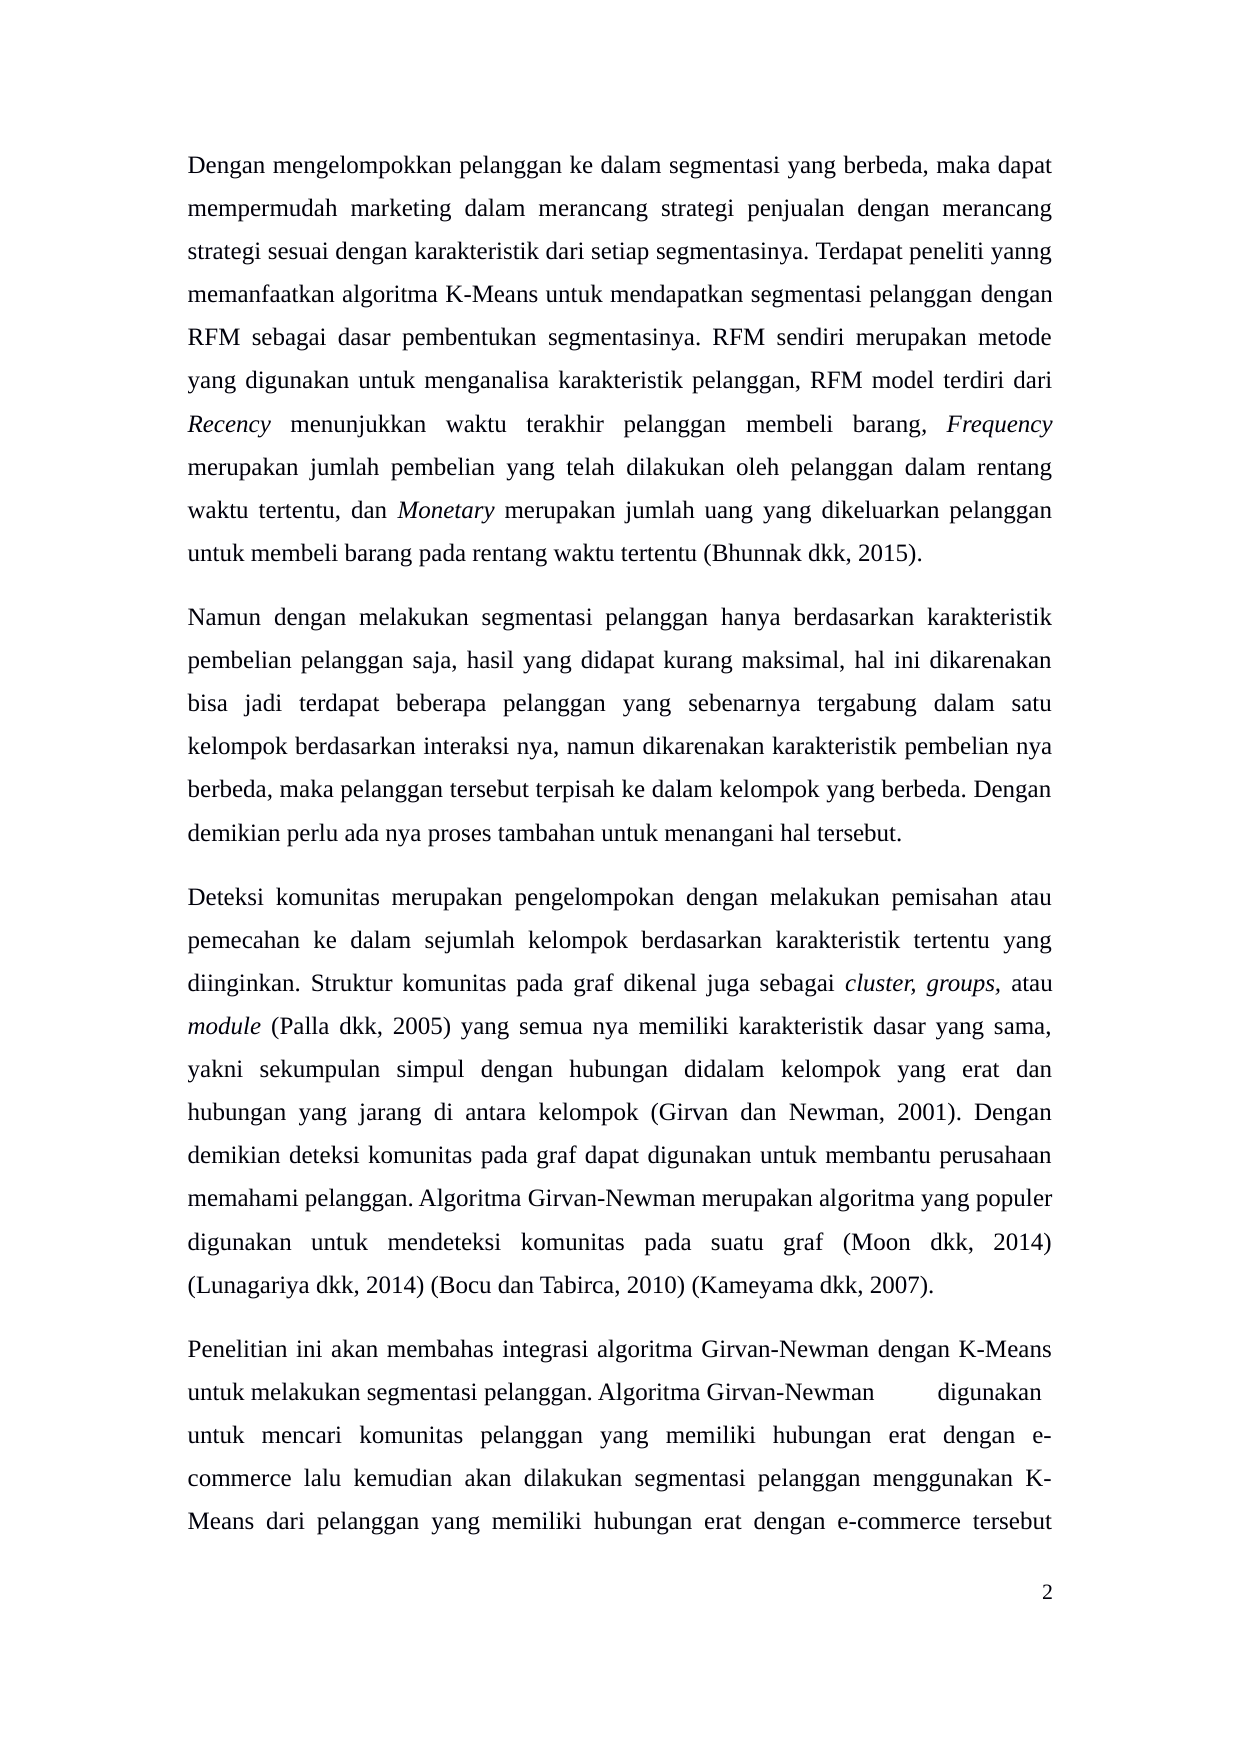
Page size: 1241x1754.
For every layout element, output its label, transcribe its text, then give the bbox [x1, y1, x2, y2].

text Dengan mengelompokkan pelanggan ke dalam segmentasi yang berbeda, maka dapat mempermudah marketing dalam merancang strategi penjualan dengan merancang strategi sesuai dengan karakteristik dari setiap segmentasinya. Terdapat peneliti yanng memanfaatkan algoritma K-Means untuk mendapatkan segmentasi pelanggan dengan RFM sebagai dasar pembentukan segmentasinya. RFM sendiri merupakan metode yang digunakan untuk menganalisa karakteristik pelanggan, RFM model terdiri dari Recency menunjukkan waktu terakhir pelanggan membeli barang, Frequency merupakan jumlah pembelian yang telah dilakukan oleh pelanggan dalam rentang waktu tertentu, dan Monetary merupakan jumlah uang yang dikeluarkan pelanggan untuk membeli barang pada rentang waktu tertentu (Bhunnak dkk, 2015). [187, 150, 1053, 567]
text Penelitian ini akan membahas integrasi algoritma Girvan-Newman dengan K-Means untuk melakukan segmentasi pelanggan. Algoritma Girvan-Newman digunakan untuk mencari komunitas pelanggan yang memiliki hubungan erat dengan e-commerce lalu kemudian akan dilakukan segmentasi pelanggan menggunakan K-Means dari pelanggan yang memiliki hubungan erat dengan e-commerce tersebut [187, 1334, 1053, 1535]
text Namun dengan melakukan segmentasi pelanggan hanya berdasarkan karakteristik pembelian pelanggan saja, hasil yang didapat kurang maksimal, hal ini dikarenakan bisa jadi terdapat beberapa pelanggan yang sebenarnya tergabung dalam satu kelompok berdasarkan interaksi nya, namun dikarenakan karakteristik pembelian nya berbeda, maka pelanggan tersebut terpisah ke dalam kelompok yang berbeda. Dengan demikian perlu ada nya proses tambahan untuk menangani hal tersebut. [187, 602, 1053, 846]
text Deteksi komunitas merupakan pengelompokan dengan melakukan pemisahan atau pemecahan ke dalam sejumlah kelompok berdasarkan karakteristik tertentu yang diinginkan. Struktur komunitas pada graf dikenal juga sebagai cluster, groups, atau module (Palla dkk, 2005) yang semua nya memiliki karakteristik dasar yang sama, yakni sekumpulan simpul dengan hubungan didalam kelompok yang erat dan hubungan yang jarang di antara kelompok (Girvan dan Newman, 2001). Dengan demikian deteksi komunitas pada graf dapat digunakan untuk membantu perusahaan memahami pelanggan. Algoritma Girvan-Newman merupakan algoritma yang populer digunakan untuk mendeteksi komunitas pada suatu graf (Moon dkk, 2014) (Lunagariya dkk, 2014) (Bocu dan Tabirca, 2010) (Kameyama dkk, 2007). [187, 882, 1053, 1298]
